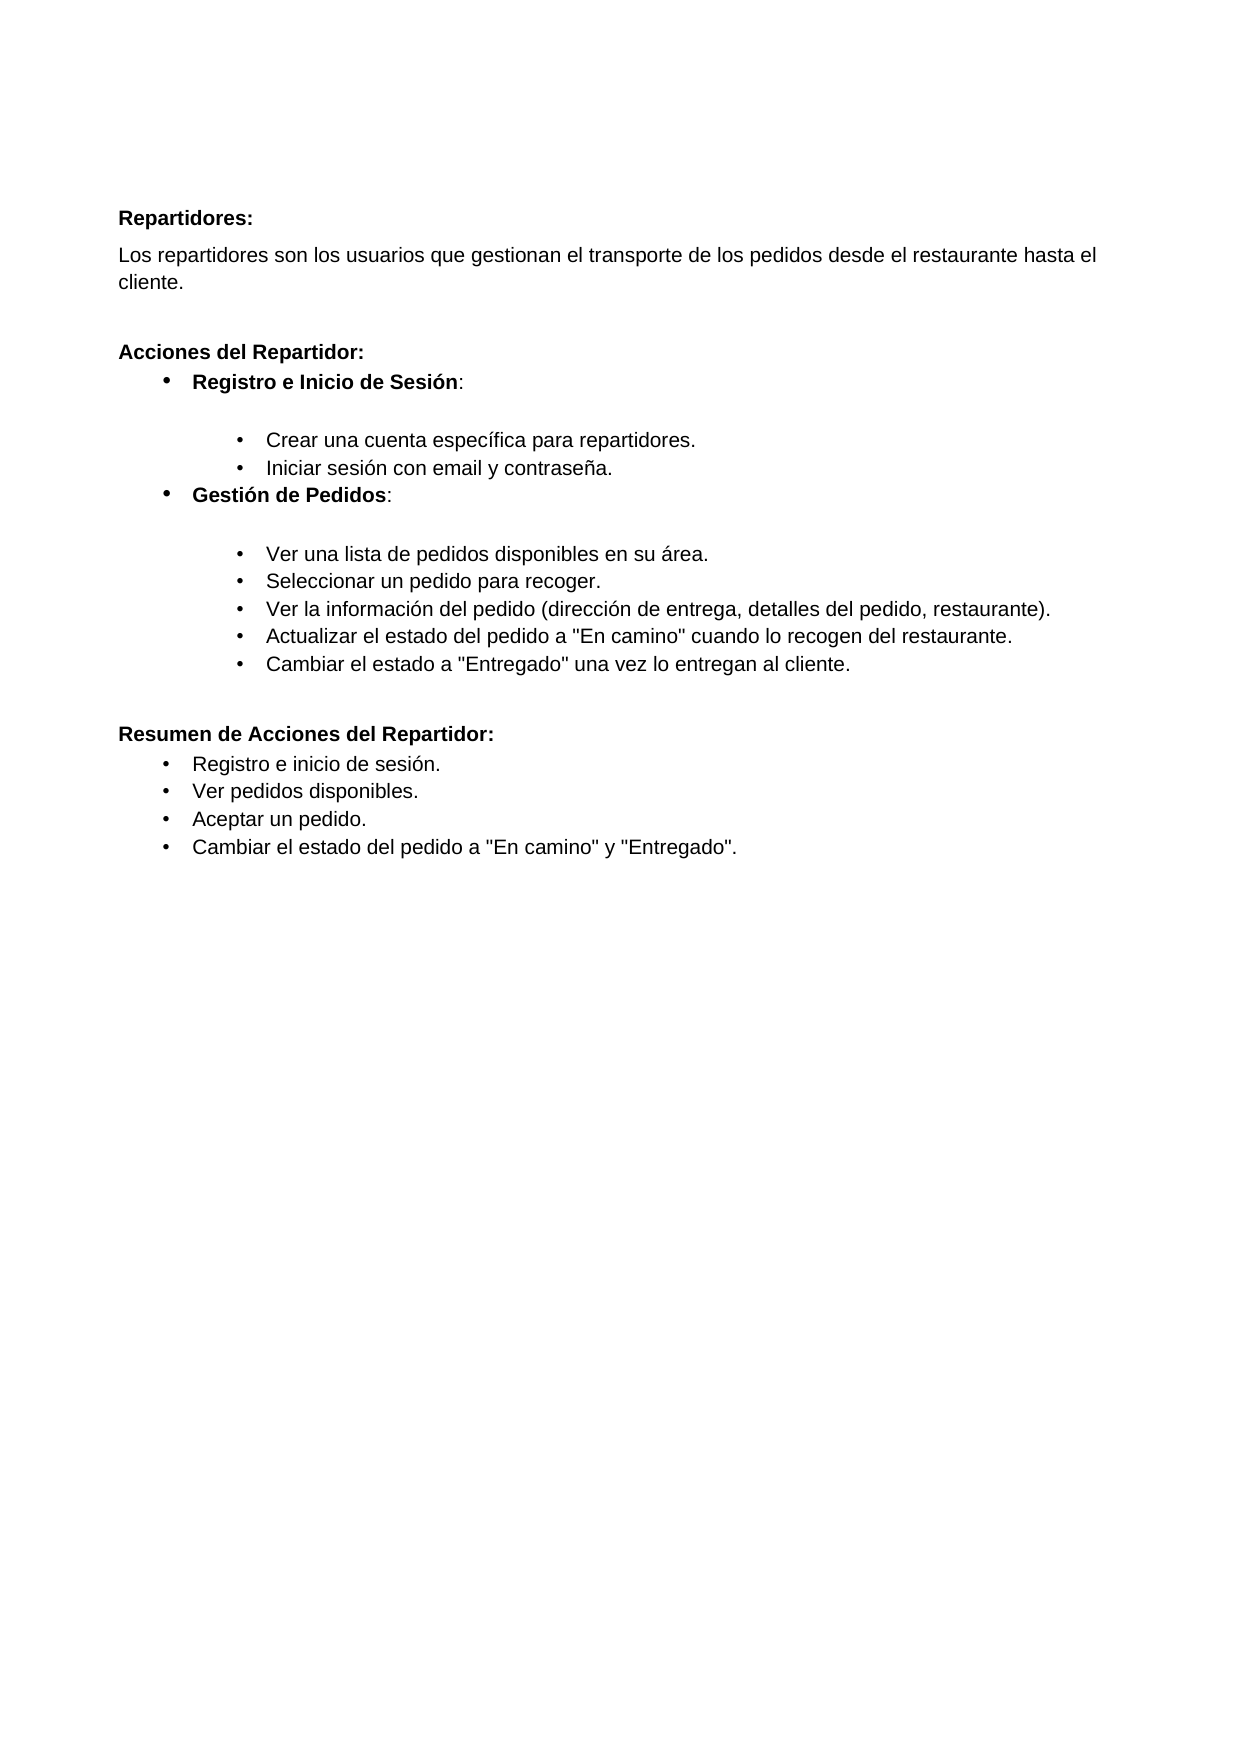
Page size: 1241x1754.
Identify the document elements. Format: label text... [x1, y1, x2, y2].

subtitle Acciones del Repartidor: [118, 340, 1122, 364]
list Iniciar sesión con email y contraseña. [236, 456, 1122, 480]
list Cambiar el estado del pedido a "En camino" y "Entregado". [162, 834, 1122, 859]
list Aceptar un pedido. [162, 807, 1122, 831]
list Actualizar el estado del pedido a "En camino" cuando lo recogen del restaurante. [236, 624, 1122, 648]
list Ver pedidos disponibles. [162, 779, 1122, 803]
subtitle Repartidores: [118, 206, 1122, 230]
list Seleccionar un pedido para recoger. [236, 569, 1122, 593]
list Ver la información del pedido (dirección de entrega, detalles del pedido, restaurante). [236, 597, 1122, 621]
list Crear una cuenta específica para repartidores. [236, 428, 1122, 452]
list Ver una lista de pedidos disponibles en su área. [236, 542, 1122, 566]
subtitle Resumen de Acciones del Repartidor: [118, 722, 1122, 746]
list Gestión de Pedidos: [162, 483, 1122, 508]
list Cambiar el estado a "Entregado" una vez lo entregan al cliente. [236, 652, 1122, 676]
text Los repartidores son los usuarios que gestionan el transporte de los pedidos desde el restaurante hasta el cliente. [118, 243, 1122, 294]
list Registro e Inicio de Sesión: [162, 370, 1122, 395]
list Registro e inicio de sesión. [162, 752, 1122, 776]
